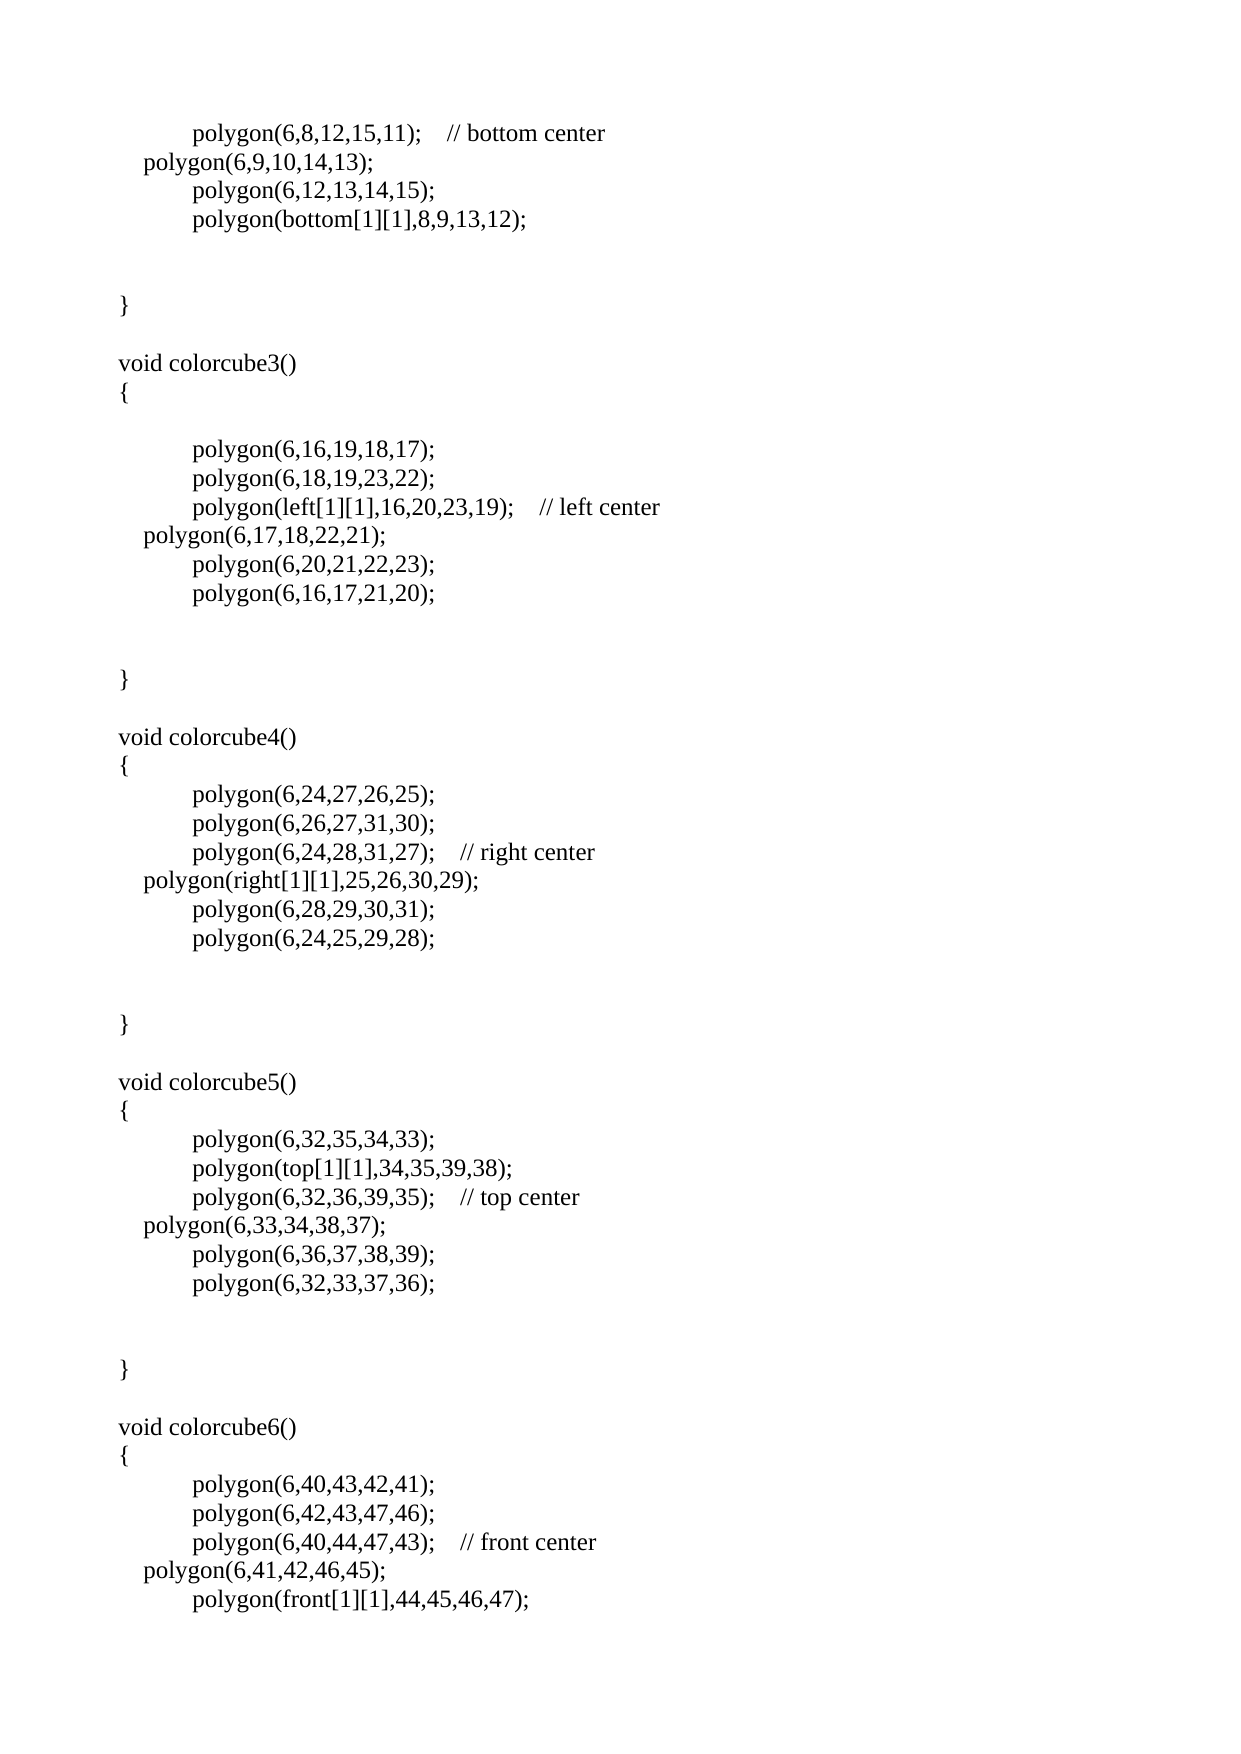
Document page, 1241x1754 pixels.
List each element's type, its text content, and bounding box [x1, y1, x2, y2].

text polygon(6,32,33,37,36); [118, 1268, 1122, 1297]
text polygon(right[1][1],25,26,30,29); [118, 866, 1122, 894]
text { [118, 377, 1122, 406]
text polygon(6,33,34,38,37); [118, 1211, 1122, 1239]
text } [118, 291, 1122, 319]
text polygon(6,28,29,30,31); [118, 894, 1122, 923]
text { [118, 751, 1122, 779]
text polygon(6,36,37,38,39); [118, 1239, 1122, 1268]
text polygon(6,41,42,46,45); [118, 1556, 1122, 1584]
text void colorcube4() [118, 722, 1122, 751]
text } [118, 664, 1122, 693]
text polygon(6,12,13,14,15); [118, 176, 1122, 204]
text polygon(6,8,12,15,11); // bottom center [118, 118, 1122, 147]
text } [118, 1009, 1122, 1038]
text polygon(6,18,19,23,22); [118, 463, 1122, 492]
text polygon(6,26,27,31,30); [118, 808, 1122, 837]
text polygon(6,20,21,22,23); [118, 549, 1122, 578]
text polygon(6,40,43,42,41); [118, 1469, 1122, 1498]
text polygon(6,16,17,21,20); [118, 578, 1122, 607]
text { [118, 1096, 1122, 1124]
text polygon(6,42,43,47,46); [118, 1498, 1122, 1527]
text polygon(6,32,36,39,35); // top center [118, 1182, 1122, 1211]
text polygon(6,24,27,26,25); [118, 779, 1122, 808]
text polygon(6,17,18,22,21); [118, 521, 1122, 549]
text void colorcube3() [118, 348, 1122, 377]
text polygon(6,24,28,31,27); // right center [118, 837, 1122, 866]
text polygon(6,24,25,29,28); [118, 923, 1122, 952]
text void colorcube6() [118, 1412, 1122, 1441]
text } [118, 1354, 1122, 1383]
text void colorcube5() [118, 1067, 1122, 1096]
text polygon(6,16,19,18,17); [118, 434, 1122, 463]
text polygon(front[1][1],44,45,46,47); [118, 1584, 1122, 1613]
text polygon(left[1][1],16,20,23,19); // left center [118, 492, 1122, 521]
text polygon(6,32,35,34,33); [118, 1124, 1122, 1153]
text { [118, 1441, 1122, 1469]
text polygon(6,9,10,14,13); [118, 147, 1122, 176]
text polygon(bottom[1][1],8,9,13,12); [118, 204, 1122, 233]
text polygon(6,40,44,47,43); // front center [118, 1527, 1122, 1556]
text polygon(top[1][1],34,35,39,38); [118, 1153, 1122, 1182]
